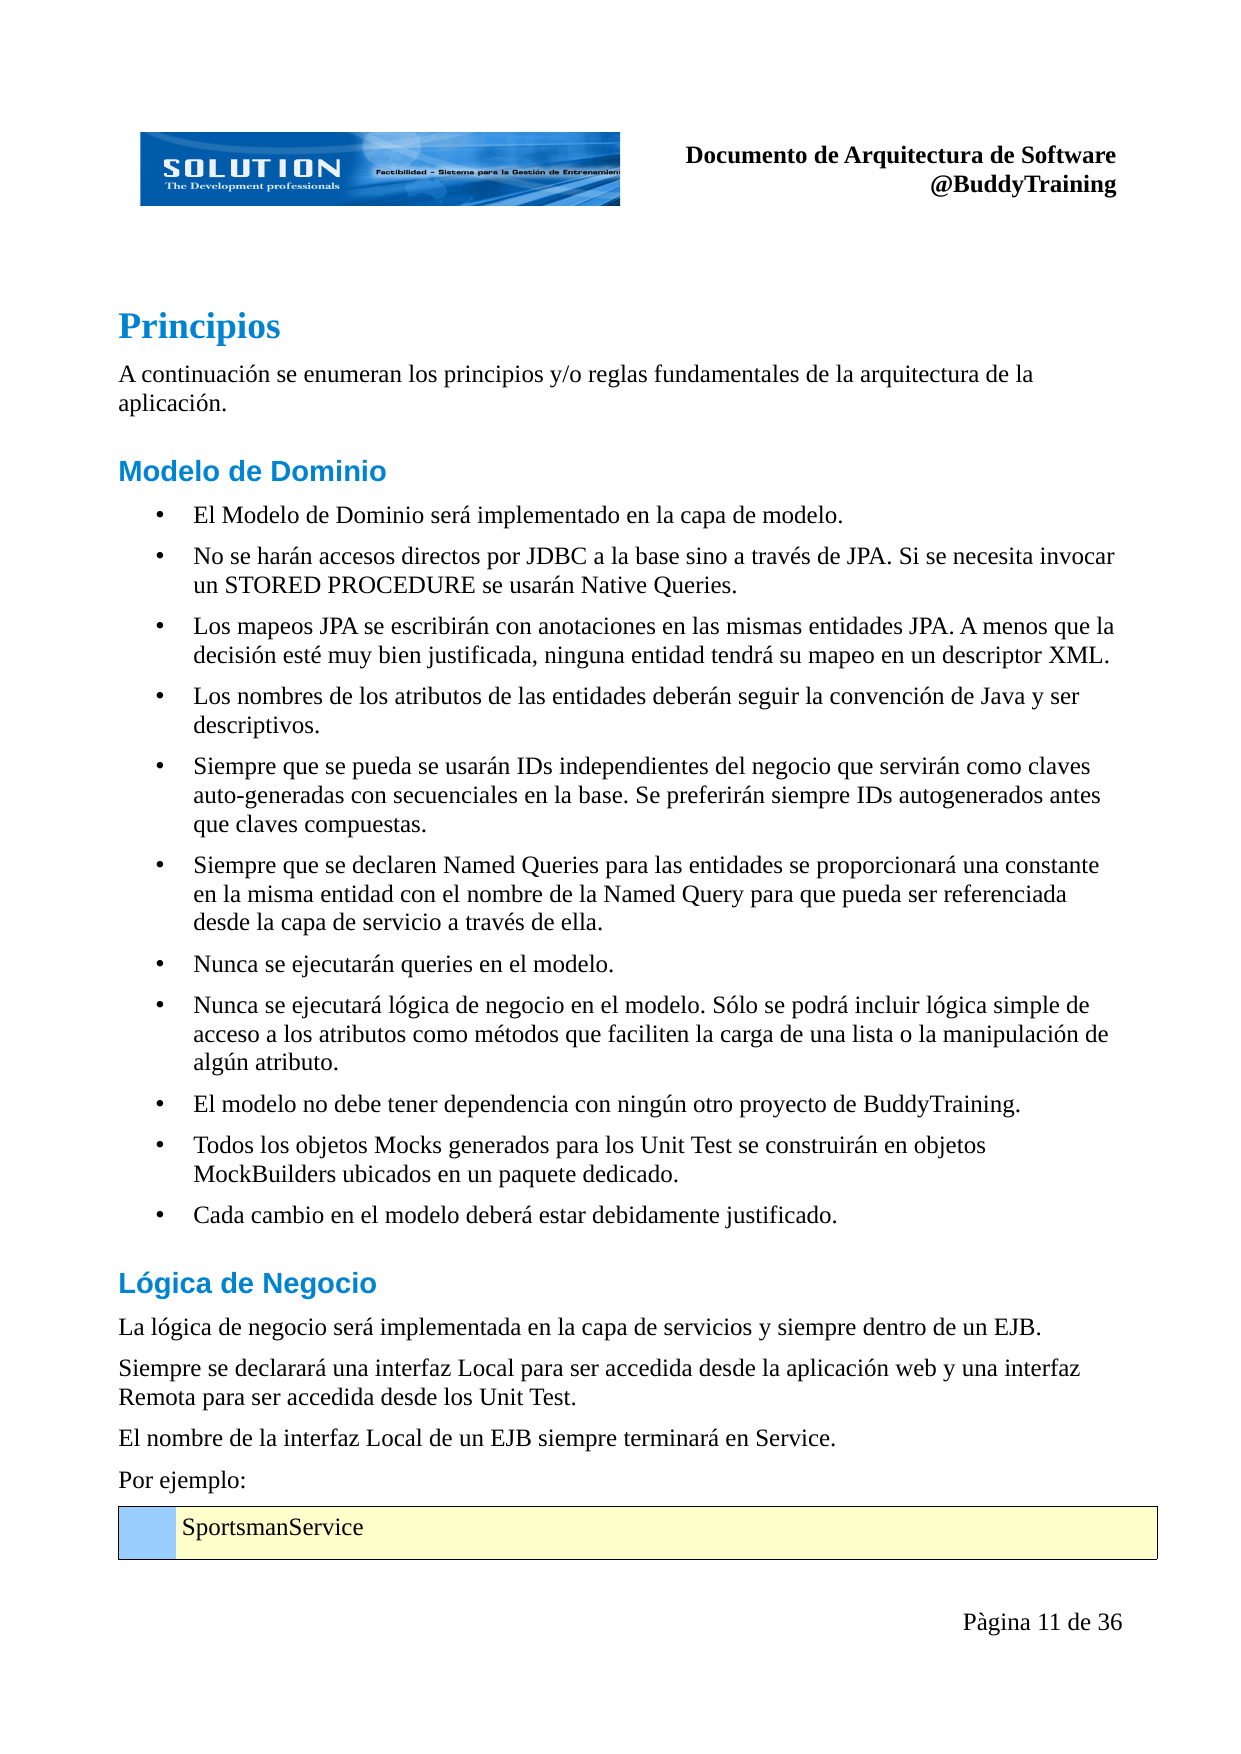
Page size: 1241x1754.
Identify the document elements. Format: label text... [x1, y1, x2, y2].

subtitle Principios [118, 303, 1122, 346]
picture [140, 132, 621, 206]
list No se harán accesos directos por JDBC a la base sino a través de JPA. Si se necesita invocar un STORED PROCEDURE se usarán Native Queries. [156, 541, 1122, 599]
table_header [119, 1507, 176, 1559]
text A continuación se enumeran los principios y/o reglas fundamentales de la arquitectura de la aplicación. [118, 359, 1122, 416]
list Todos los objetos Mocks generados para los Unit Test se construirán en objetos MockBuilders ubicados en un paquete dedicado. [156, 1130, 1122, 1187]
text Siempre se declarará una interfaz Local para ser accedida desde la aplicación web y una interfaz Remota para ser accedida desde los Unit Test. [118, 1353, 1122, 1411]
list El modelo no debe tener dependencia con ningún otro proyecto de BuddyTraining. [156, 1089, 1122, 1117]
list El Modelo de Dominio será implementado en la capa de modelo. [156, 500, 1122, 529]
list Los nombres de los atributos de las entidades deberán seguir la convención de Java y ser descriptivos. [156, 681, 1122, 739]
subtitle Modelo de Dominio [118, 454, 1122, 487]
list Siempre que se pueda se usarán IDs independientes del negocio que servirán como claves auto-generadas con secuenciales en la base. Se preferirán siempre IDs autogenerados antes que claves compuestas. [156, 751, 1122, 837]
text La lógica de negocio será implementada en la capa de servicios y siempre dentro de un EJB. [118, 1312, 1122, 1341]
list Nunca se ejecutará lógica de negocio en el modelo. Sólo se podrá incluir lógica simple de acceso a los atributos como métodos que faciliten la carga de una lista o la manipulación de algún atributo. [156, 990, 1122, 1076]
text El nombre de la interfaz Local de un EJB siempre terminará en Service. [118, 1423, 1122, 1452]
subtitle Lógica de Negocio [118, 1266, 1122, 1300]
list Nunca se ejecutarán queries en el modelo. [156, 949, 1122, 977]
list Los mapeos JPA se escribirán con anotaciones en las mismas entidades JPA. A menos que la decisión esté muy bien justificada, ninguna entidad tendrá su mapeo en un descriptor XML. [156, 611, 1122, 669]
text Por ejemplo: [118, 1465, 1122, 1493]
list Cada cambio en el modelo deberá estar debidamente justificado. [156, 1200, 1122, 1229]
list Siempre que se declaren Named Queries para las entidades se proporcionará una constante en la misma entidad con el nombre de la Named Query para que pueda ser referenciada desde la capa de servicio a través de ella. [156, 850, 1122, 936]
table_header SportsmanService [176, 1507, 1157, 1559]
